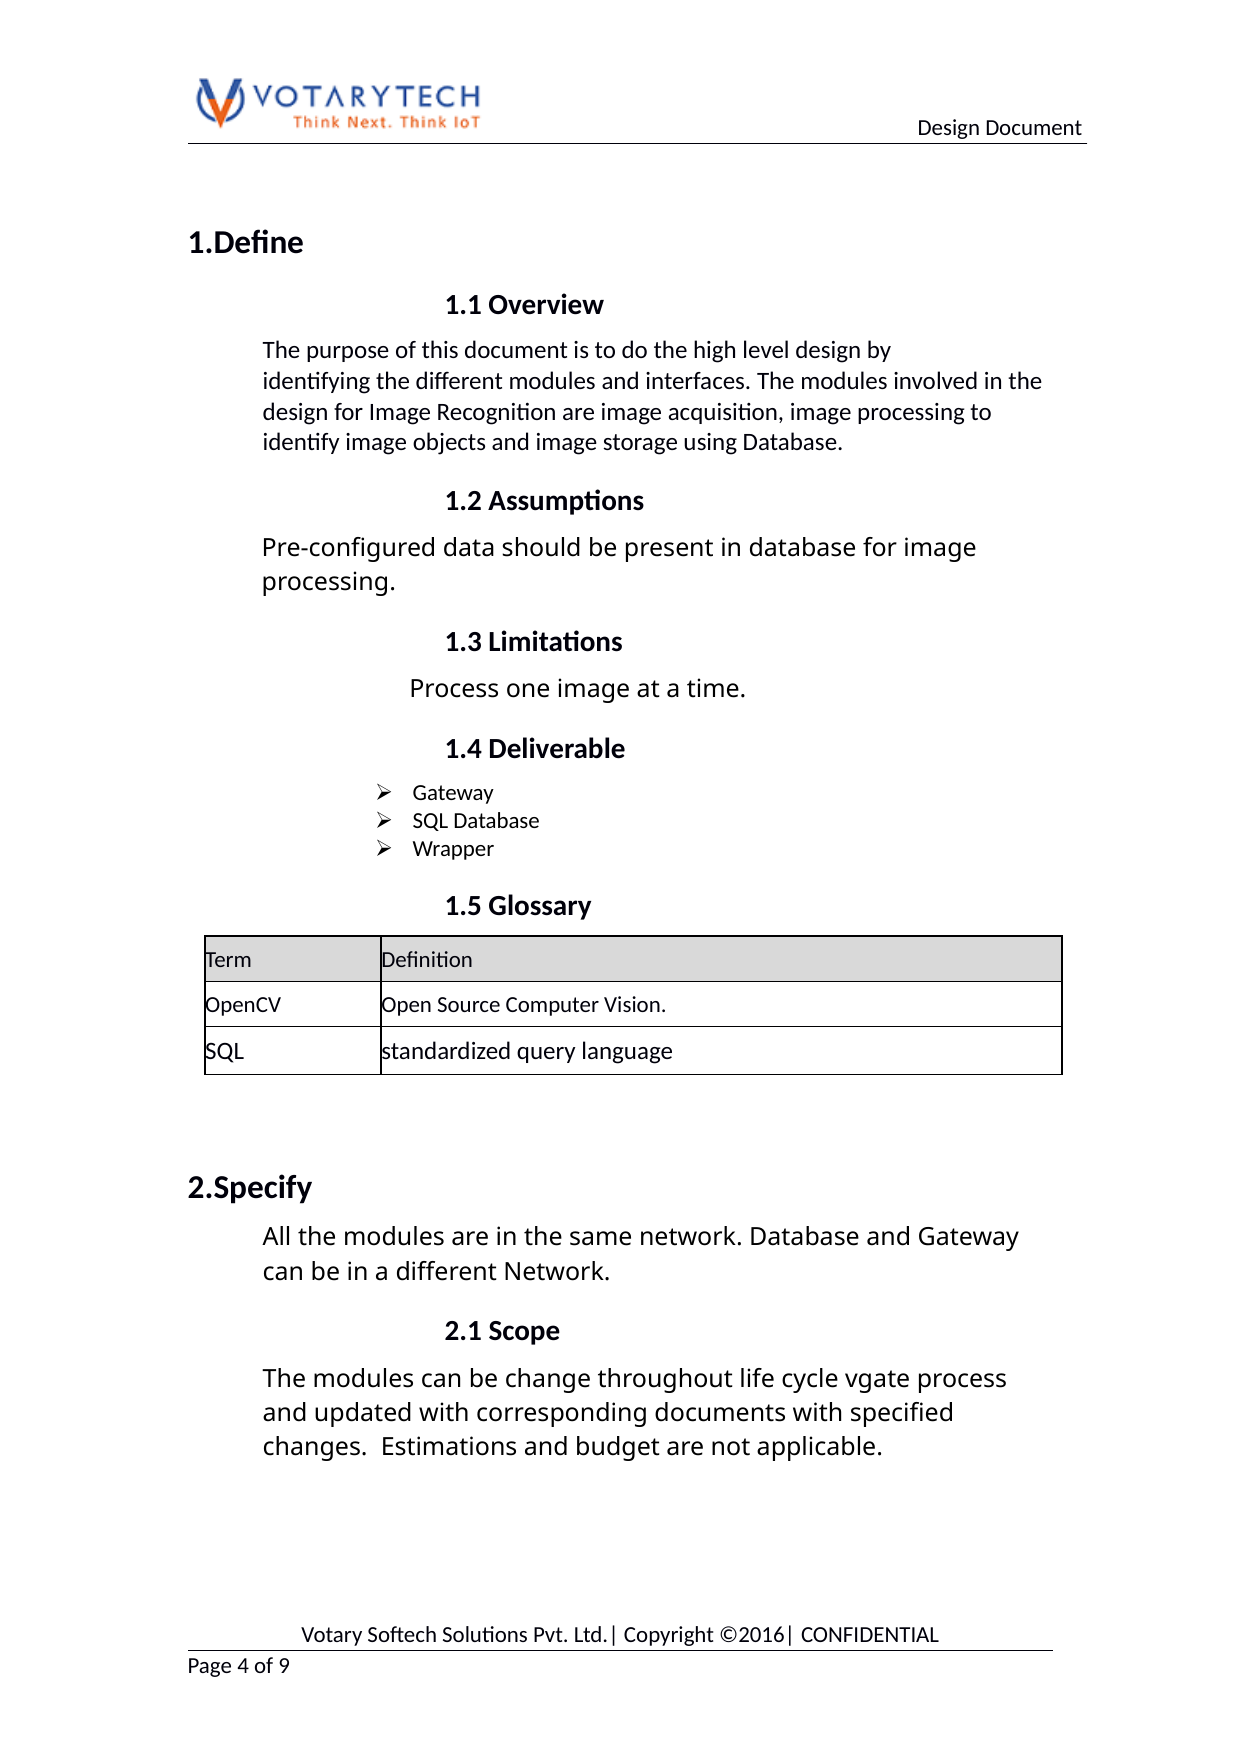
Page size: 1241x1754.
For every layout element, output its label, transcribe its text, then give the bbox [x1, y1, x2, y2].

subtitle 1.Define [187, 221, 1053, 261]
table_header Definition [382, 937, 1061, 981]
table_cell OpenCV [206, 982, 380, 1026]
list Process one image at a time. [187, 671, 1053, 705]
table_cell standardized query language [382, 1027, 1061, 1073]
subtitle 1.5 Glossary [384, 887, 1053, 923]
list The purpose of this document is to do the high level design by [262, 334, 1053, 365]
table_cell SQL [206, 1027, 380, 1073]
list Gateway [375, 778, 1053, 806]
subtitle 1.1 Overview [384, 286, 1053, 322]
subtitle 1.3 Limitations [384, 623, 1053, 658]
subtitle 1.2 Assumptions [384, 482, 1053, 517]
subtitle 2.Specify [187, 1166, 1053, 1207]
subtitle 2.1 Scope [384, 1312, 1053, 1348]
list identifying the different modules and interfaces. The modules involved in the design for Image Recognition are image acquisition, image processing to identify image objects and image storage using Database. [262, 365, 1053, 457]
list Wrapper [375, 834, 1053, 862]
table_header Term [206, 937, 380, 981]
list SQL Database [375, 806, 1053, 834]
subtitle 1.4 Deliverable [384, 730, 1053, 766]
picture [187, 75, 488, 135]
list Pre-configured data should be present in database for image processing. [187, 530, 1053, 598]
list All the modules are in the same network. Database and Gateway can be in a different Network. [262, 1219, 1053, 1287]
table_cell Open Source Computer Vision. [382, 982, 1061, 1026]
list The modules can be change throughout life cycle vgate process and updated with corresponding documents with specified changes. Estimations and budget are not applicable. [262, 1360, 1053, 1462]
